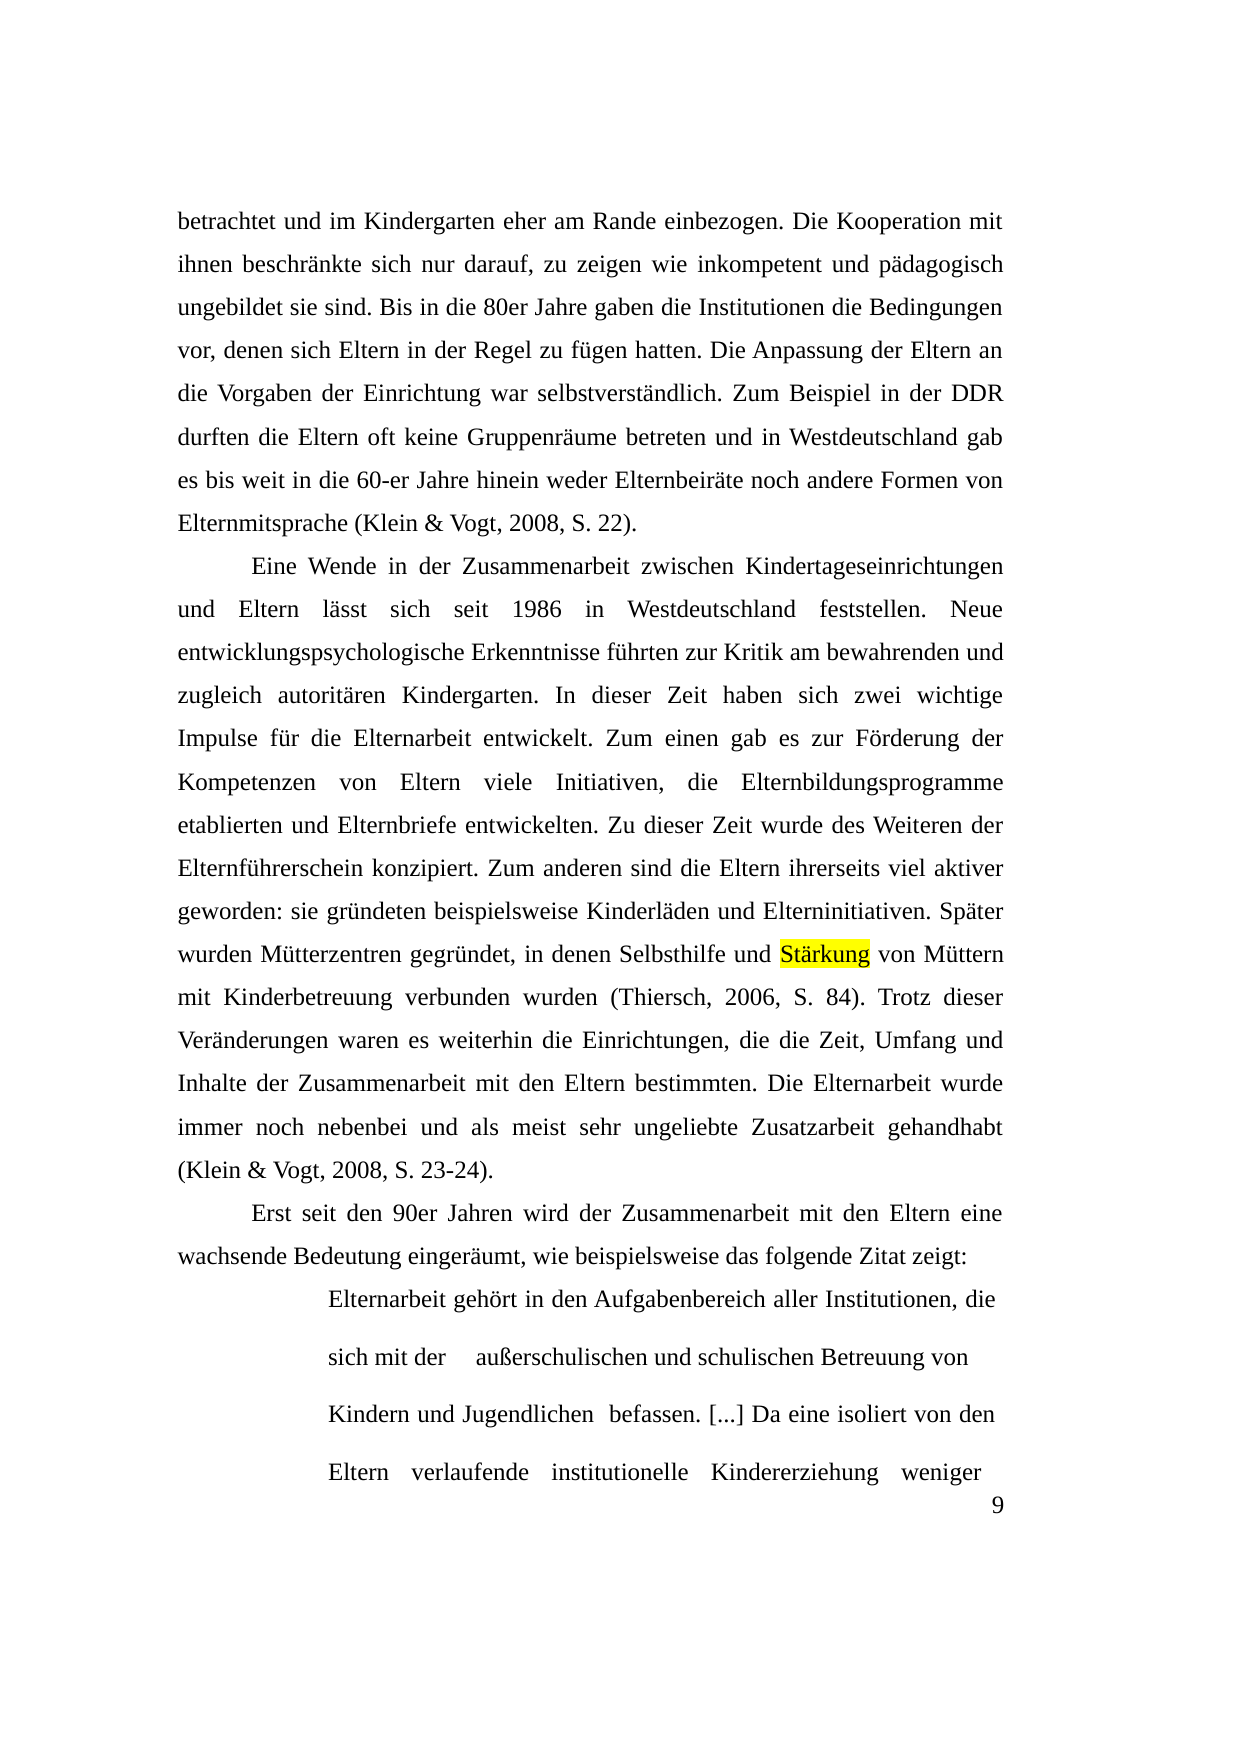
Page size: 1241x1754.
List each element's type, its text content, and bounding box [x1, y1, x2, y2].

text Erst seit den 90er Jahren wird der Zusammenarbeit mit den Eltern eine wachsende Bedeutung eingeräumt, wie beispielsweise das folgende Zitat zeigt: [177, 1198, 1004, 1270]
text Eine Wende in der Zusammenarbeit zwischen Kindertageseinrichtungen und Eltern lässt sich seit 1986 in Westdeutschland feststellen. Neue entwicklungspsychologische Erkenntnisse führten zur Kritik am bewahrenden und zugleich autoritären Kindergarten. In dieser Zeit haben sich zwei wichtige Impulse für die Elternarbeit entwickelt. Zum einen gab es zur Förderung der Kompetenzen von Eltern viele Initiativen, die Elternbildungsprogramme etablierten und Elternbriefe entwickelten. Zu dieser Zeit wurde des Weiteren der Elternführerschein konzipiert. Zum anderen sind die Eltern ihrerseits viel aktiver geworden: sie gründeten beispielsweise Kinderläden und Elterninitiativen. Später wurden Mütterzentren gegründet, in denen Selbsthilfe und Stärkung von Müttern mit Kinderbetreuung verbunden wurden (Thiersch, 2006, S. 84). Trotz dieser Veränderungen waren es weiterhin die Einrichtungen, die die Zeit, Umfang und Inhalte der Zusammenarbeit mit den Eltern bestimmten. Die Elternarbeit wurde immer noch nebenbei und als meist sehr ungeliebte Zusatzarbeit gehandhabt (Klein & Vogt, 2008, S. 23-24). [177, 551, 1004, 1183]
text Elternarbeit gehört in den Aufgabenbereich aller Institutionen, die sich mit der außerschulischen und schulischen Betreuung von Kindern und Jugendlichen befassen. [...] Da eine isoliert von den Eltern verlaufende institutionelle Kindererziehung weniger [254, 1284, 1004, 1485]
text betrachtet und im Kindergarten eher am Rande einbezogen. Die Kooperation mit ihnen beschränkte sich nur darauf, zu zeigen wie inkompetent und pädagogisch ungebildet sie sind. Bis in die 80er Jahre gaben die Institutionen die Bedingungen vor, denen sich Eltern in der Regel zu fügen hatten. Die Anpassung der Eltern an die Vorgaben der Einrichtung war selbstverständlich. Zum Beispiel in der DDR durften die Eltern oft keine Gruppenräume betreten und in Westdeutschland gab es bis weit in die 60-er Jahre hinein weder Elternbeiräte noch andere Formen von Elternmitsprache (Klein & Vogt, 2008, S. 22). [177, 206, 1004, 537]
